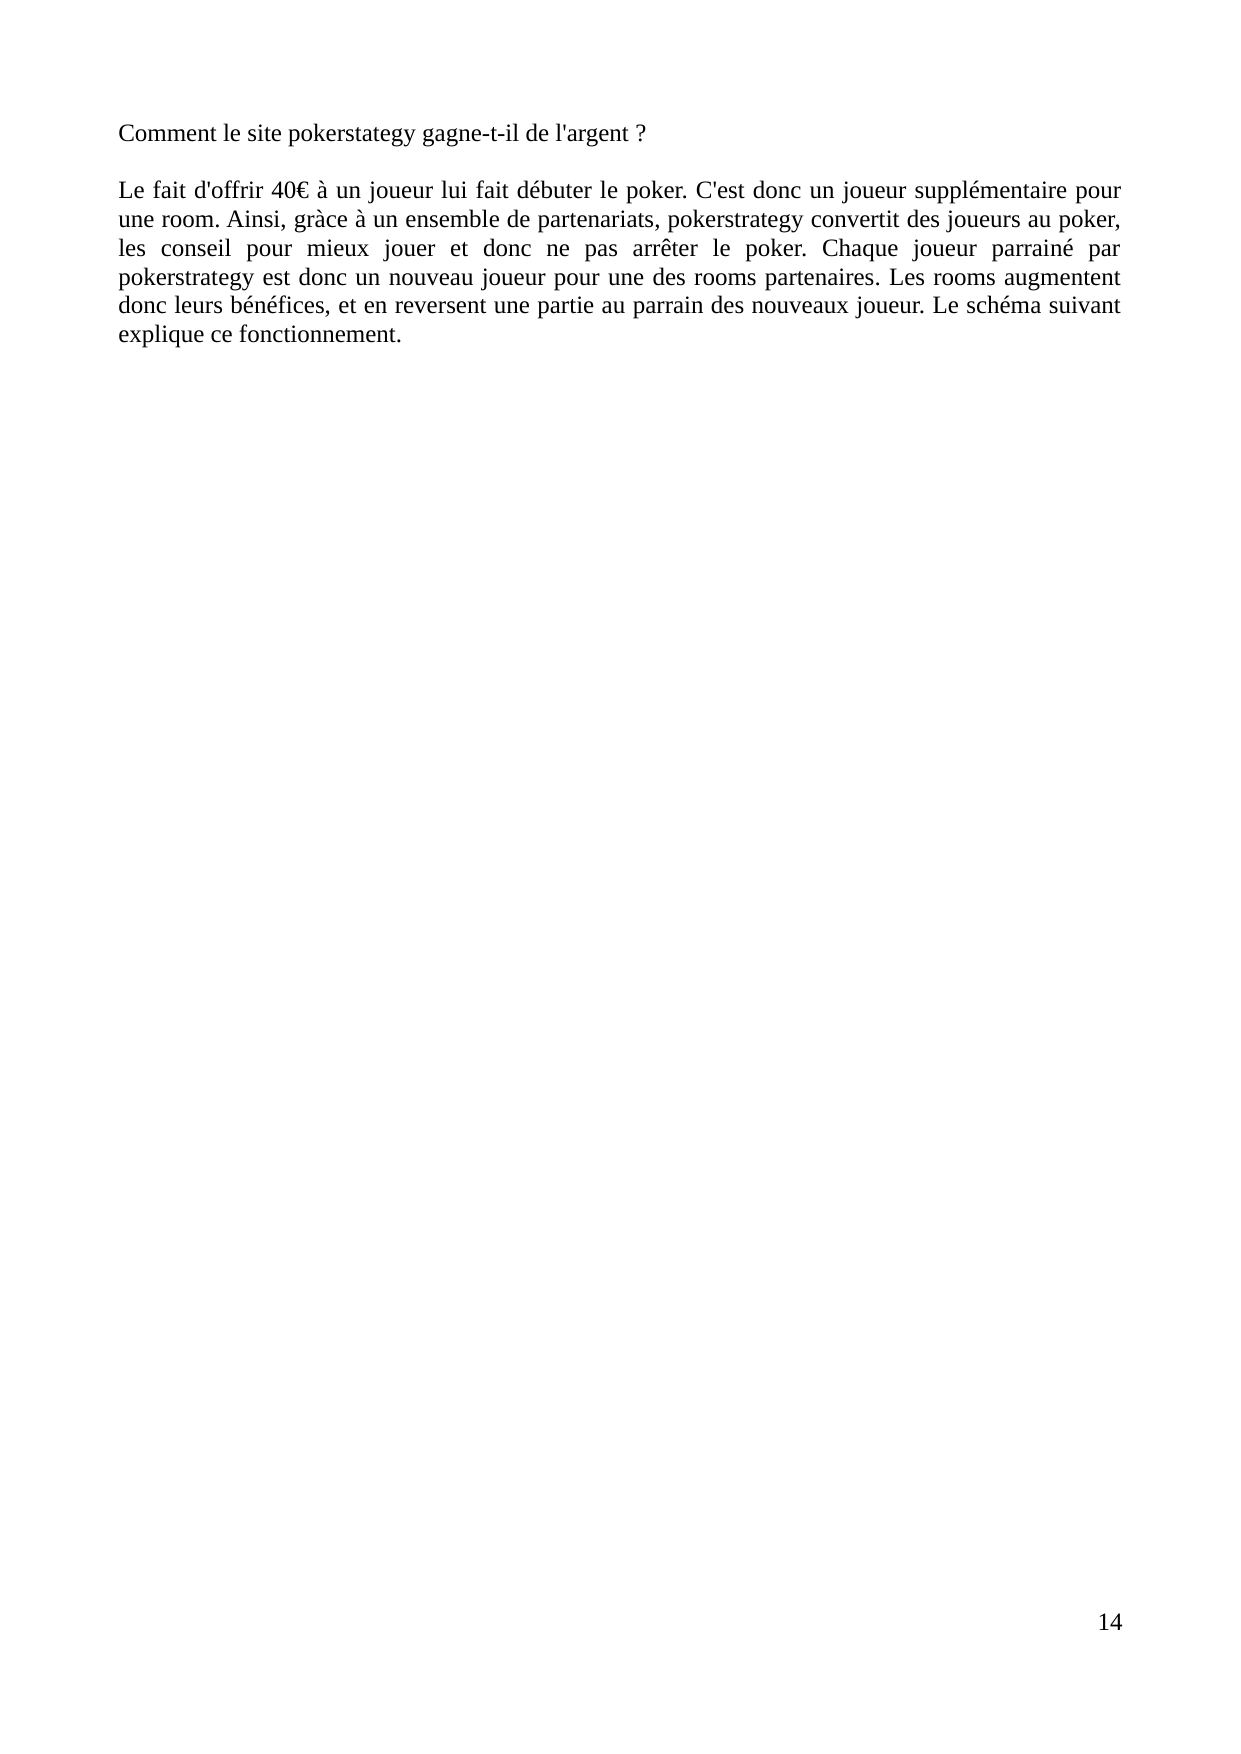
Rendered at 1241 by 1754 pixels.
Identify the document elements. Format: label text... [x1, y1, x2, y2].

text Le fait d'offrir 40€ à un joueur lui fait débuter le poker. C'est donc un joueur supplémentaire pour une room. Ainsi, gràce à un ensemble de partenariats, pokerstrategy convertit des joueurs au poker, les conseil pour mieux jouer et donc ne pas arrêter le poker. Chaque joueur parrainé par pokerstrategy est donc un nouveau joueur pour une des rooms partenaires. Les rooms augmentent donc leurs bénéfices, et en reversent une partie au parrain des nouveaux joueur. Le schéma suivant explique ce fonctionnement. [118, 176, 1122, 348]
text Comment le site pokerstategy gagne-t-il de l'argent ? [118, 118, 1122, 147]
